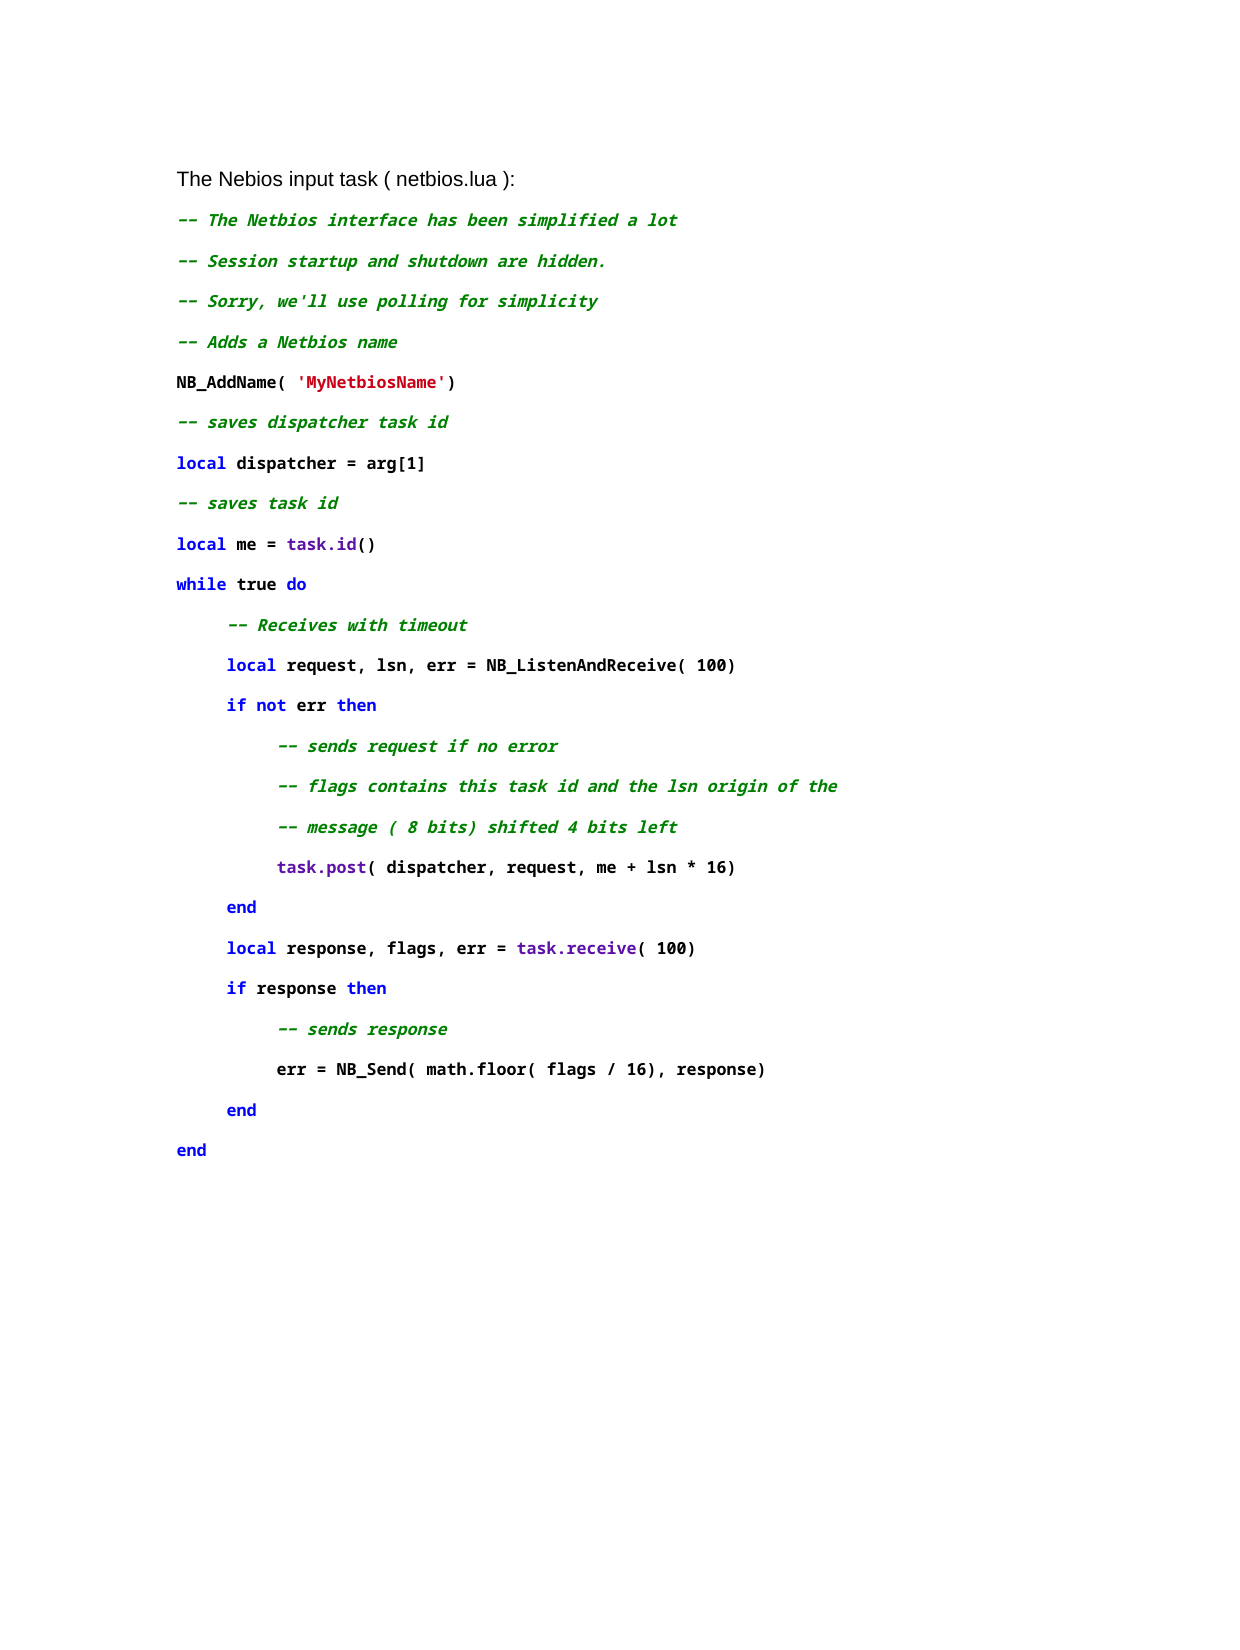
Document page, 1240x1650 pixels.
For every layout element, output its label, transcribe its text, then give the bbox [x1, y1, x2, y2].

text −− saves dispatcher task id [176, 397, 1064, 437]
text end [176, 1084, 1064, 1124]
text end [176, 882, 1064, 922]
text task.post( dispatcher, request, me + lsn * 16) [176, 841, 1064, 882]
text local response, flags, err = task.receive( 100) [176, 922, 1064, 962]
text −− sends request if no error [176, 720, 1064, 760]
text −− sends response [176, 1003, 1064, 1043]
text end [176, 1124, 1064, 1164]
text while true do [176, 558, 1064, 599]
text −− flags contains this task id and the lsn origin of the [176, 760, 1064, 801]
text −− Sorry, we'll use polling for simplicity [176, 275, 1064, 316]
text err = NB_Send( math.floor( flags / 16), response) [176, 1043, 1064, 1084]
text local dispatcher = arg[1] [176, 437, 1064, 477]
text −− Session startup and shutdown are hidden. [176, 235, 1064, 275]
text −− Adds a Netbios name [176, 316, 1064, 356]
text −− The Netbios interface has been simplified a lot [176, 194, 1064, 235]
text local me = task.id() [176, 518, 1064, 558]
text if response then [176, 962, 1064, 1003]
text −− Receives with timeout [176, 599, 1064, 639]
text −− saves task id [176, 477, 1064, 518]
text −− message ( 8 bits) shifted 4 bits left [176, 801, 1064, 841]
text The Nebios input task ( netbios.lua ): [176, 154, 1064, 194]
text local request, lsn, err = NB_ListenAndReceive( 100) [176, 639, 1064, 679]
text if not err then [176, 679, 1064, 720]
text NB_AddName( 'MyNetbiosName') [176, 356, 1064, 397]
